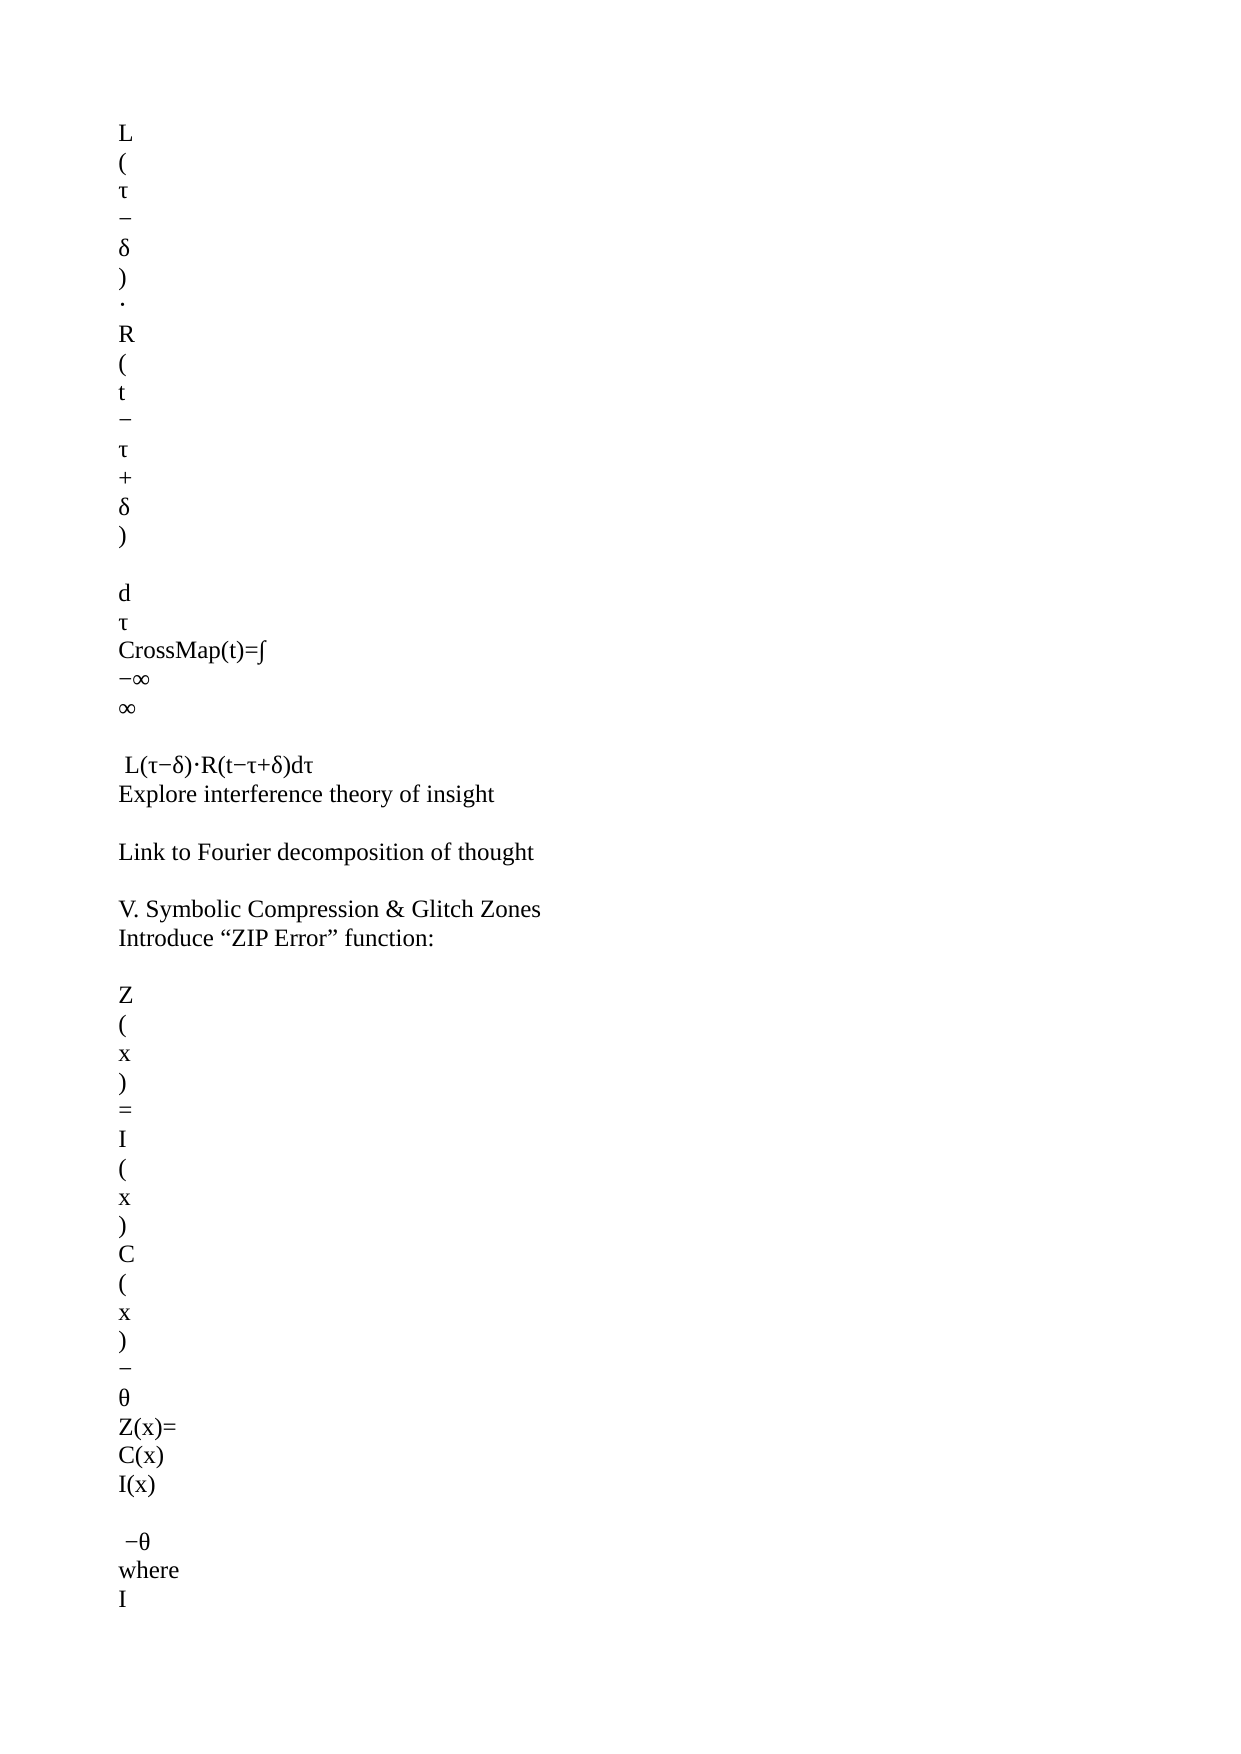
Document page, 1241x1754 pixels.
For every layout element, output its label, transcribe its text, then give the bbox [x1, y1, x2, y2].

text d [118, 578, 1122, 607]
text x [118, 1182, 1122, 1211]
text ) [118, 262, 1122, 291]
text ​ [118, 1498, 1122, 1527]
text ) [118, 1211, 1122, 1239]
text ( [118, 1009, 1122, 1038]
text ( [118, 1268, 1122, 1297]
text −θ [118, 1527, 1122, 1556]
text Introduce “ZIP Error” function: [118, 923, 1122, 952]
text δ [118, 233, 1122, 262]
text I [118, 1584, 1122, 1613]
text ∞ [118, 693, 1122, 722]
text θ [118, 1383, 1122, 1412]
text − [118, 1354, 1122, 1383]
text I(x) [118, 1469, 1122, 1498]
text Z [118, 981, 1122, 1009]
text V. Symbolic Compression & Glitch Zones [118, 894, 1122, 923]
text L(τ−δ)⋅R(t−τ+δ)dτ [118, 751, 1122, 779]
text t [118, 377, 1122, 406]
text ⋅ [118, 291, 1122, 319]
text Z(x)= [118, 1412, 1122, 1441]
text τ [118, 434, 1122, 463]
text Link to Fourier decomposition of thought [118, 837, 1122, 866]
text + [118, 463, 1122, 492]
text ) [118, 521, 1122, 549]
text τ [118, 607, 1122, 636]
text = [118, 1096, 1122, 1124]
text Explore interference theory of insight [118, 779, 1122, 808]
text where [118, 1556, 1122, 1584]
text C(x) [118, 1441, 1122, 1469]
text x [118, 1038, 1122, 1067]
text R [118, 319, 1122, 348]
text τ [118, 176, 1122, 204]
text ( [118, 1153, 1122, 1182]
text I [118, 1124, 1122, 1153]
text ( [118, 348, 1122, 377]
text − [118, 204, 1122, 233]
text ​ [118, 722, 1122, 751]
text − [118, 406, 1122, 434]
text x [118, 1297, 1122, 1326]
text L [118, 118, 1122, 147]
text ) [118, 1326, 1122, 1354]
text δ [118, 492, 1122, 521]
text ) [118, 1067, 1122, 1096]
text −∞ [118, 664, 1122, 693]
text ( [118, 147, 1122, 176]
text CrossMap(t)=∫ [118, 636, 1122, 664]
text C [118, 1239, 1122, 1268]
